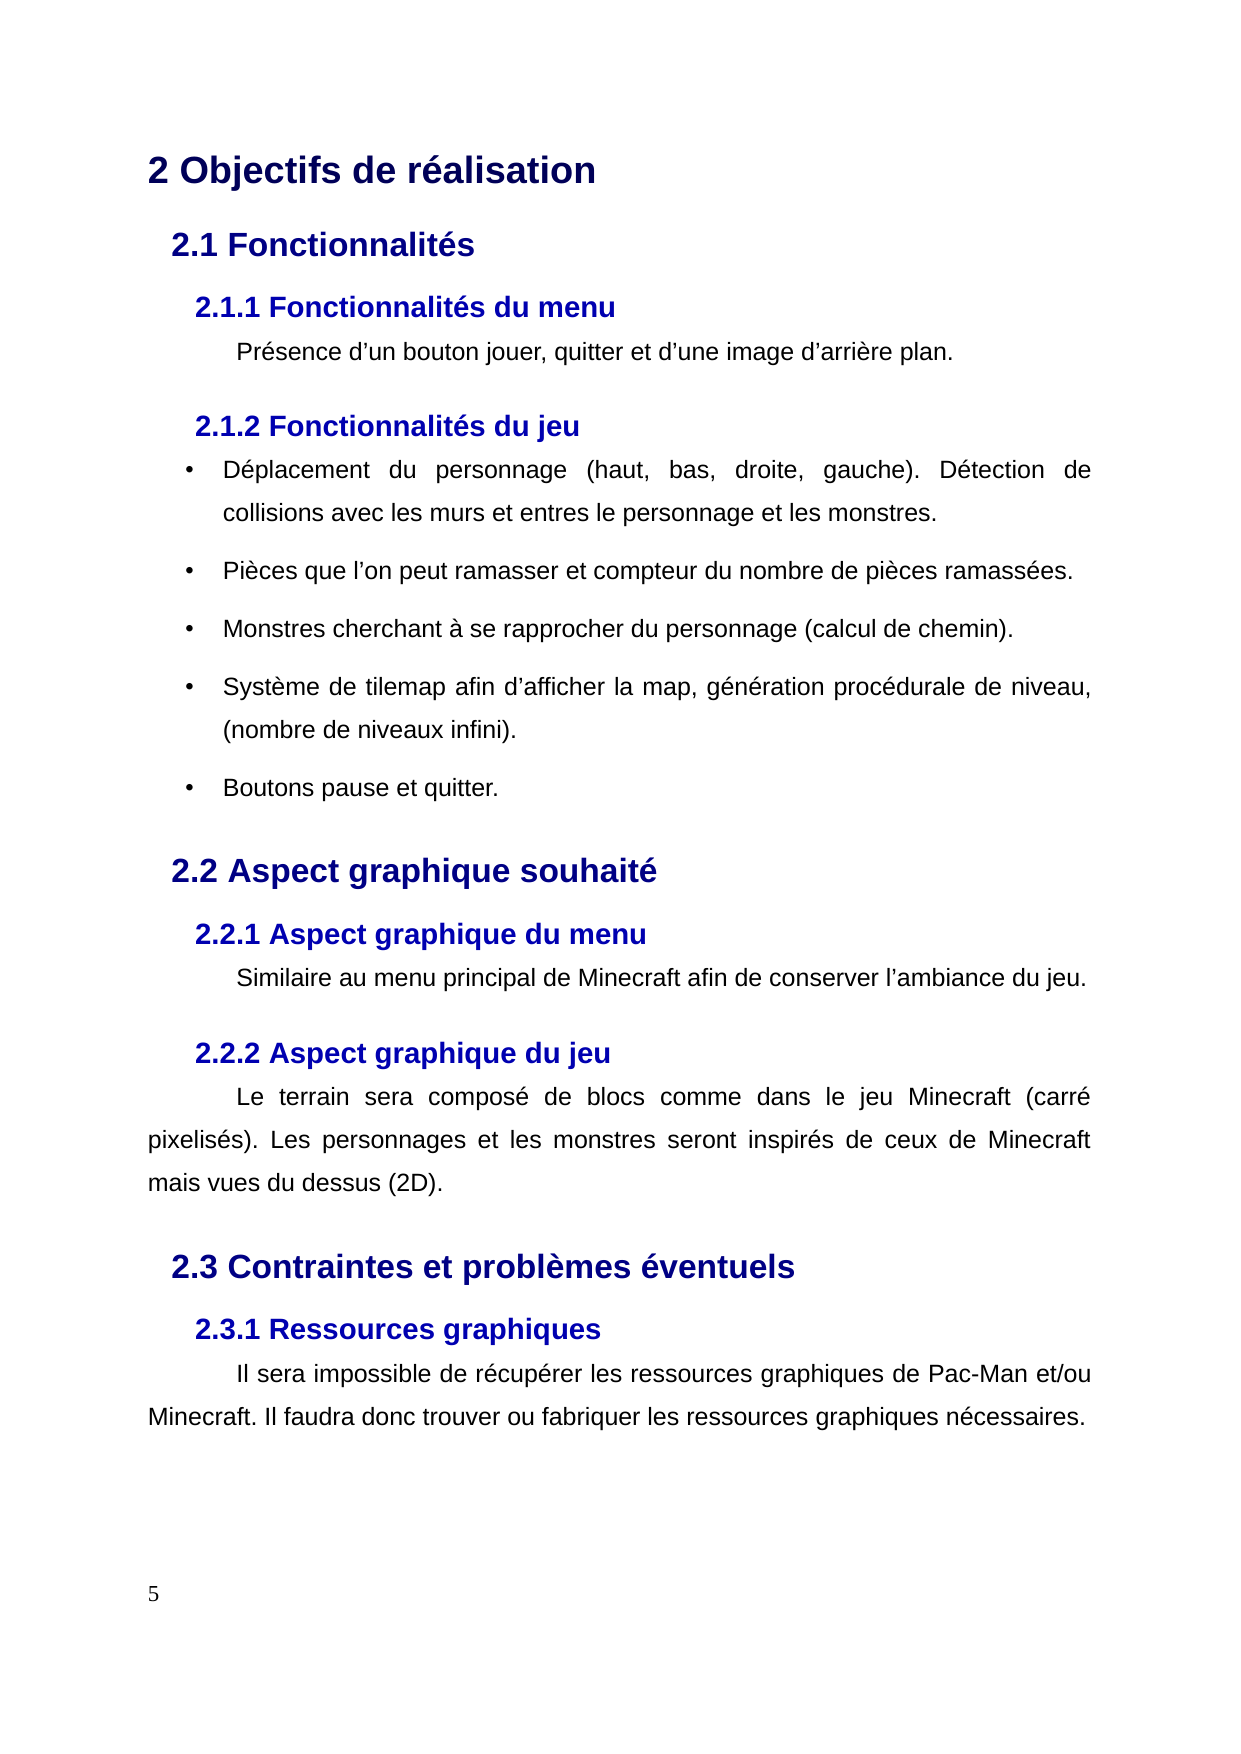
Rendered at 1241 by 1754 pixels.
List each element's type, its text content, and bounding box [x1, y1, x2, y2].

text Le terrain sera composé de blocs comme dans le jeu Minecraft (carré pixelisés). Les personnages et les monstres seront inspirés de ceux de Minecraft mais vues du dessus (2D). [148, 1082, 1093, 1197]
text Il sera impossible de récupérer les ressources graphiques de Pac-Man et/ou Minecraft. Il faudra donc trouver ou fabriquer les ressources graphiques nécessaires. [148, 1358, 1093, 1430]
subtitle Fonctionnalités du menu [195, 290, 1093, 324]
subtitle Ressources graphiques [195, 1312, 1093, 1346]
subtitle Aspect graphique souhaité [171, 851, 1093, 890]
list Déplacement du personnage (haut, bas, droite, gauche). Détection de collisions avec les murs et entres le personnage et les monstres. [185, 455, 1093, 527]
text Similaire au menu principal de Minecraft afin de conserver l’ambiance du jeu. [148, 963, 1093, 992]
list Système de tilemap afin d’afficher la map, génération procédurale de niveau, (nombre de niveaux infini). [185, 672, 1093, 744]
list Pièces que l’on peut ramasser et compteur du nombre de pièces ramassées. [185, 556, 1093, 585]
subtitle Aspect graphique du menu [195, 917, 1093, 951]
subtitle Objectifs de réalisation [148, 148, 1093, 191]
subtitle Fonctionnalités [171, 224, 1093, 263]
list Monstres cherchant à se rapprocher du personnage (calcul de chemin). [185, 614, 1093, 643]
subtitle Contraintes et problèmes éventuels [171, 1247, 1093, 1285]
list Boutons pause et quitter. [185, 773, 1093, 801]
text Présence d’un bouton jouer, quitter et d’une image d’arrière plan. [148, 337, 1093, 365]
subtitle Aspect graphique du jeu [195, 1036, 1093, 1069]
subtitle Fonctionnalités du jeu [195, 409, 1093, 443]
